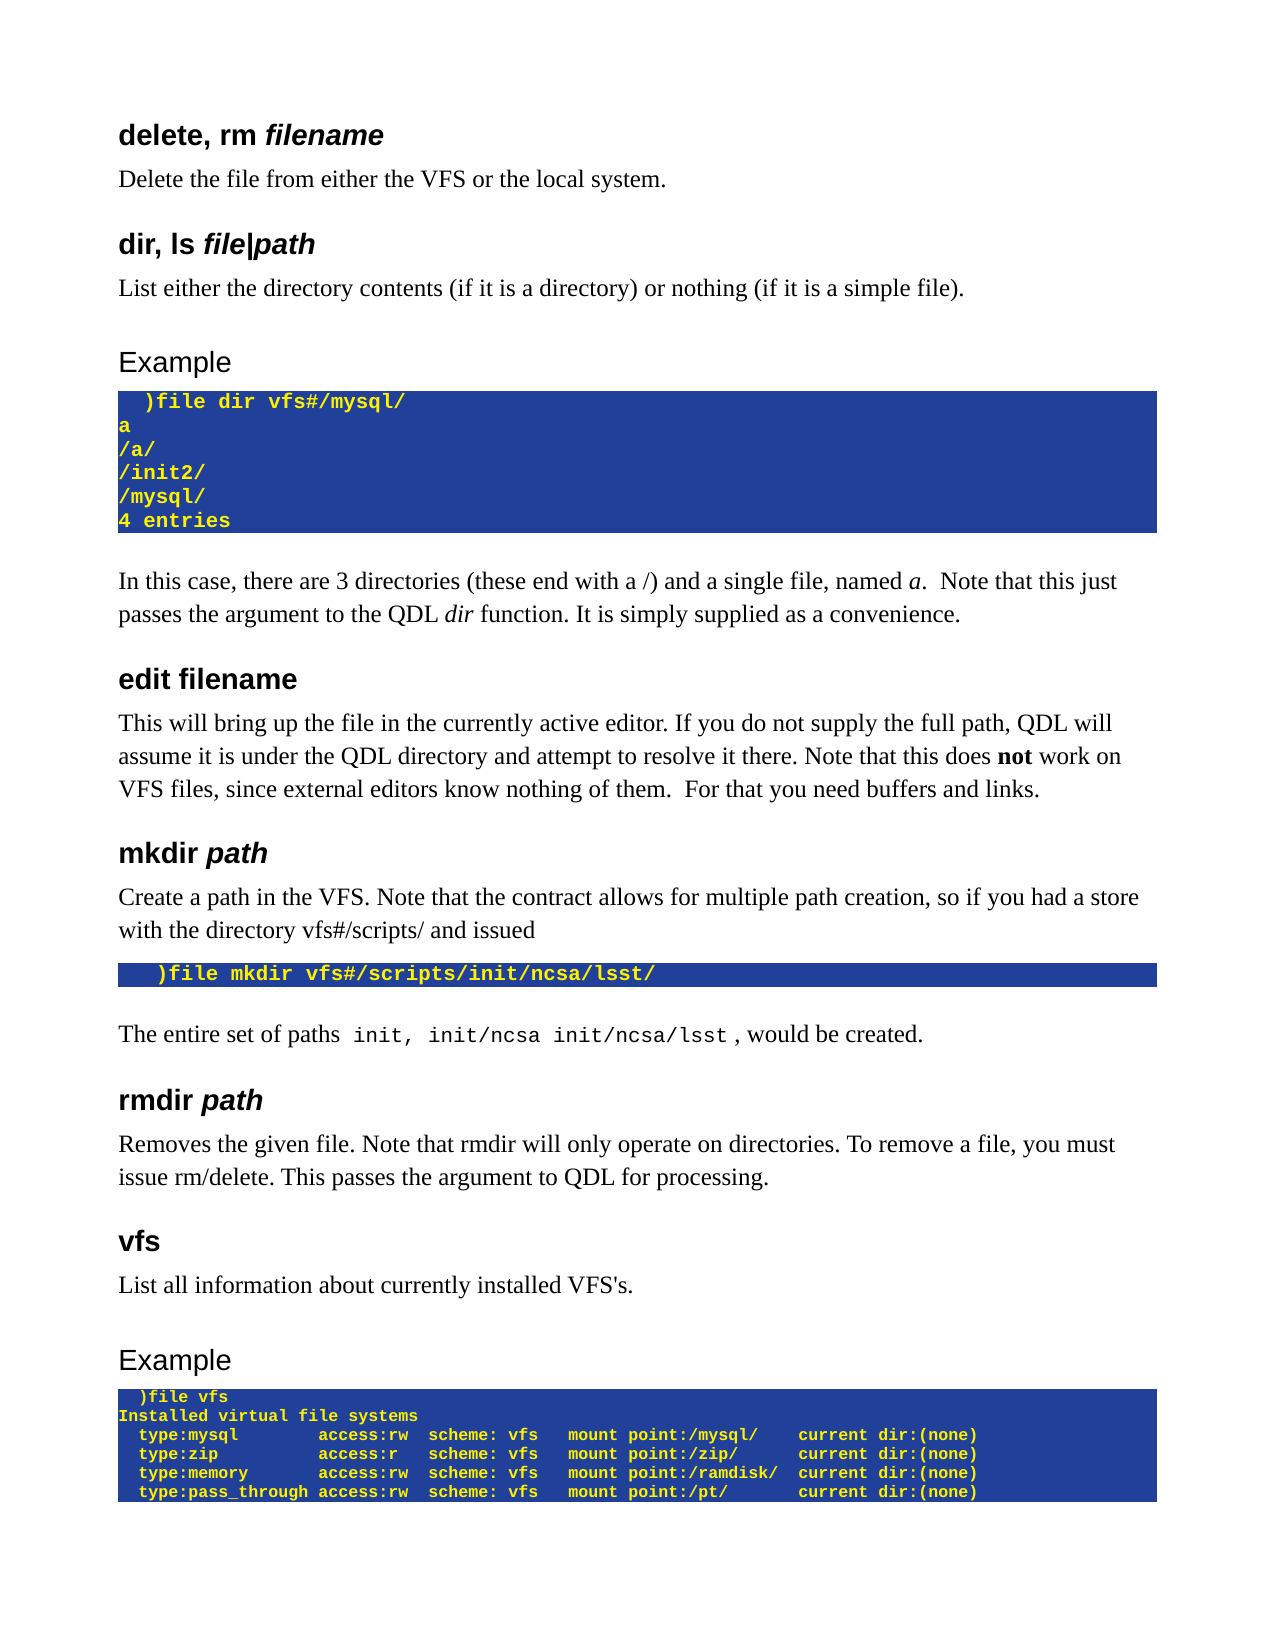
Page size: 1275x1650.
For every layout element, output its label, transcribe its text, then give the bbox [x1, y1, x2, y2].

text /init2/ [118, 462, 1157, 486]
text Create a path in the VFS. Note that the contract allows for multiple path creation, so if you had a store with the directory vfs#/scripts/ and issued [118, 882, 1157, 944]
text type:mysql access:rw scheme: vfs mount point:/mysql/ current dir:(none) [1068, 1427, 1157, 1446]
text List all information about currently installed VFS's. [118, 1270, 1157, 1299]
text a [131, 415, 1157, 439]
text )file vfs [228, 1389, 1157, 1408]
text 4 entries [231, 510, 1157, 533]
subtitle dir, ls file|path [118, 227, 1157, 260]
text The entire set of paths init, init/ncsa init/ncsa/lsst , would be created. [118, 987, 1157, 1049]
subtitle mkdir path [118, 836, 1157, 870]
subtitle vfs [118, 1224, 1157, 1258]
subtitle Example [118, 345, 1157, 379]
text Removes the given file. Note that rmdir will only operate on directories. To remove a file, you must issue rm/delete. This passes the argument to QDL for processing. [118, 1129, 1157, 1191]
text In this case, there are 3 directories (these end with a /) and a single file, named a. Note that this just passes the argument to the QDL dir function. It is simply supplied as a convenience. [118, 533, 1157, 628]
text This will bring up the file in the currently active editor. If you do not supply the full path, QDL will assume it is under the QDL directory and attempt to resolve it there. Note that this does not work on VFS files, since external editors know nothing of them. For that you need buffers and links. [118, 708, 1157, 803]
text )file mkdir vfs#/scripts/init/ncsa/lsst/ [656, 963, 1157, 987]
text List either the directory contents (if it is a directory) or nothing (if it is a simple file). [118, 273, 1157, 302]
text /mysql/ [206, 486, 1157, 510]
subtitle rmdir path [118, 1083, 1157, 1116]
text type:zip access:r scheme: vfs mount point:/zip/ current dir:(none) [1068, 1446, 1157, 1464]
subtitle edit filename [118, 662, 1157, 695]
subtitle Example [118, 1343, 1157, 1377]
text type:memory access:rw scheme: vfs mount point:/ramdisk/ current dir:(none) [118, 1464, 1157, 1483]
subtitle delete, rm filename [118, 118, 1157, 152]
text type:pass_through access:rw scheme: vfs mount point:/pt/ current dir:(none) [988, 1483, 1157, 1502]
text Installed virtual file systems [418, 1408, 1157, 1427]
text /a/ [156, 439, 1157, 462]
text Delete the file from either the VFS or the local system. [118, 164, 1157, 193]
text )file dir vfs#/mysql/ [406, 391, 1157, 415]
